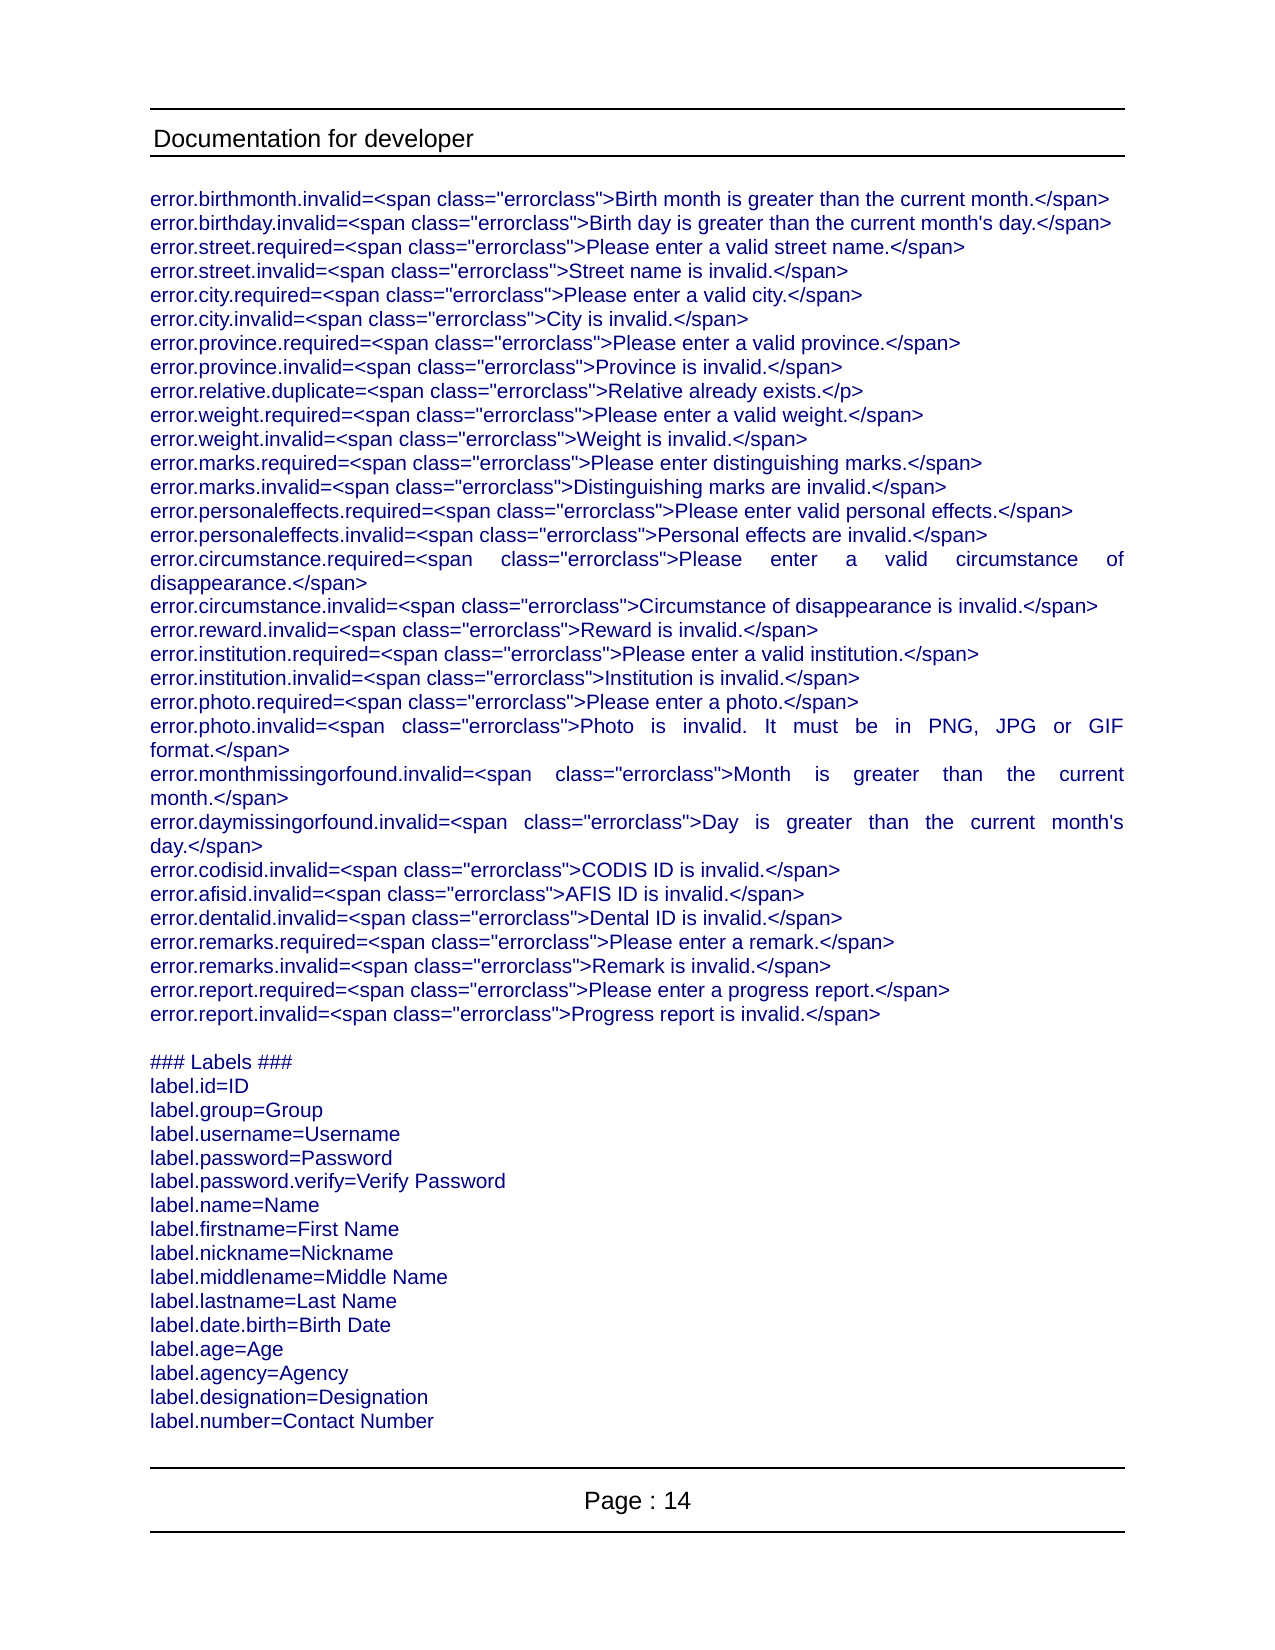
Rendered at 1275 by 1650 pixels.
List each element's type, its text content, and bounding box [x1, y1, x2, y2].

text error.province.required=<span class="errorclass">Please enter a valid province.</span> [150, 331, 1125, 355]
text error.marks.invalid=<span class="errorclass">Distinguishing marks are invalid.</span> [150, 474, 1125, 498]
text label.age=Age [150, 1337, 1125, 1361]
text error.weight.invalid=<span class="errorclass">Weight is invalid.</span> [150, 427, 1125, 451]
text error.city.required=<span class="errorclass">Please enter a valid city.</span> [150, 283, 1125, 307]
text label.lastname=Last Name [150, 1289, 1125, 1313]
text label.password=Password [150, 1145, 1125, 1169]
text label.middlename=Middle Name [150, 1265, 1125, 1289]
text error.photo.invalid=<span class="errorclass">Photo is invalid. It must be in PNG, JPG or GIF format.</span> [150, 714, 1125, 762]
text error.report.required=<span class="errorclass">Please enter a progress report.</span> [150, 978, 1125, 1002]
text label.designation=Designation [150, 1385, 1125, 1409]
text label.nickname=Nickname [150, 1241, 1125, 1265]
text error.dentalid.invalid=<span class="errorclass">Dental ID is invalid.</span> [150, 906, 1125, 930]
text label.id=ID [150, 1073, 1125, 1097]
text error.remarks.invalid=<span class="errorclass">Remark is invalid.</span> [150, 954, 1125, 978]
text error.circumstance.invalid=<span class="errorclass">Circumstance of disappearance is invalid.</span> [150, 594, 1125, 618]
text error.personaleffects.invalid=<span class="errorclass">Personal effects are invalid.</span> [150, 522, 1125, 546]
text error.province.invalid=<span class="errorclass">Province is invalid.</span> [150, 355, 1125, 379]
text error.street.required=<span class="errorclass">Please enter a valid street name.</span> [150, 235, 1125, 259]
text error.institution.required=<span class="errorclass">Please enter a valid institution.</span> [150, 642, 1125, 666]
text error.city.invalid=<span class="errorclass">City is invalid.</span> [150, 307, 1125, 331]
text error.afisid.invalid=<span class="errorclass">AFIS ID is invalid.</span> [150, 882, 1125, 906]
text error.codisid.invalid=<span class="errorclass">CODIS ID is invalid.</span> [150, 858, 1125, 882]
text error.daymissingorfound.invalid=<span class="errorclass">Day is greater than the current month's day.</span> [150, 810, 1125, 858]
text label.agency=Agency [150, 1361, 1125, 1385]
text label.name=Name [150, 1193, 1125, 1217]
text error.birthday.invalid=<span class="errorclass">Birth day is greater than the current month's day.</span> [150, 211, 1125, 235]
text error.street.invalid=<span class="errorclass">Street name is invalid.</span> [150, 259, 1125, 283]
text error.institution.invalid=<span class="errorclass">Institution is invalid.</span> [150, 666, 1125, 690]
text error.marks.required=<span class="errorclass">Please enter distinguishing marks.</span> [150, 451, 1125, 474]
text label.username=Username [150, 1121, 1125, 1145]
text error.weight.required=<span class="errorclass">Please enter a valid weight.</span> [150, 403, 1125, 427]
text error.relative.duplicate=<span class="errorclass">Relative already exists.</p> [150, 379, 1125, 403]
text error.photo.required=<span class="errorclass">Please enter a photo.</span> [150, 690, 1125, 714]
text label.number=Contact Number [150, 1409, 1125, 1433]
text label.date.birth=Birth Date [150, 1313, 1125, 1337]
text ### Labels ### [150, 1049, 1125, 1073]
text error.remarks.required=<span class="errorclass">Please enter a remark.</span> [150, 930, 1125, 954]
text label.firstname=First Name [150, 1217, 1125, 1241]
text error.birthmonth.invalid=<span class="errorclass">Birth month is greater than the current month.</span> [150, 187, 1125, 211]
text label.group=Group [150, 1097, 1125, 1121]
text error.report.invalid=<span class="errorclass">Progress report is invalid.</span> [150, 1002, 1125, 1026]
text error.circumstance.required=<span class="errorclass">Please enter a valid circumstance of disappearance.</span> [150, 546, 1125, 594]
text error.personaleffects.required=<span class="errorclass">Please enter valid personal effects.</span> [150, 498, 1125, 522]
text error.reward.invalid=<span class="errorclass">Reward is invalid.</span> [150, 618, 1125, 642]
text error.monthmissingorfound.invalid=<span class="errorclass">Month is greater than the current month.</span> [150, 762, 1125, 810]
text label.password.verify=Verify Password [150, 1169, 1125, 1193]
